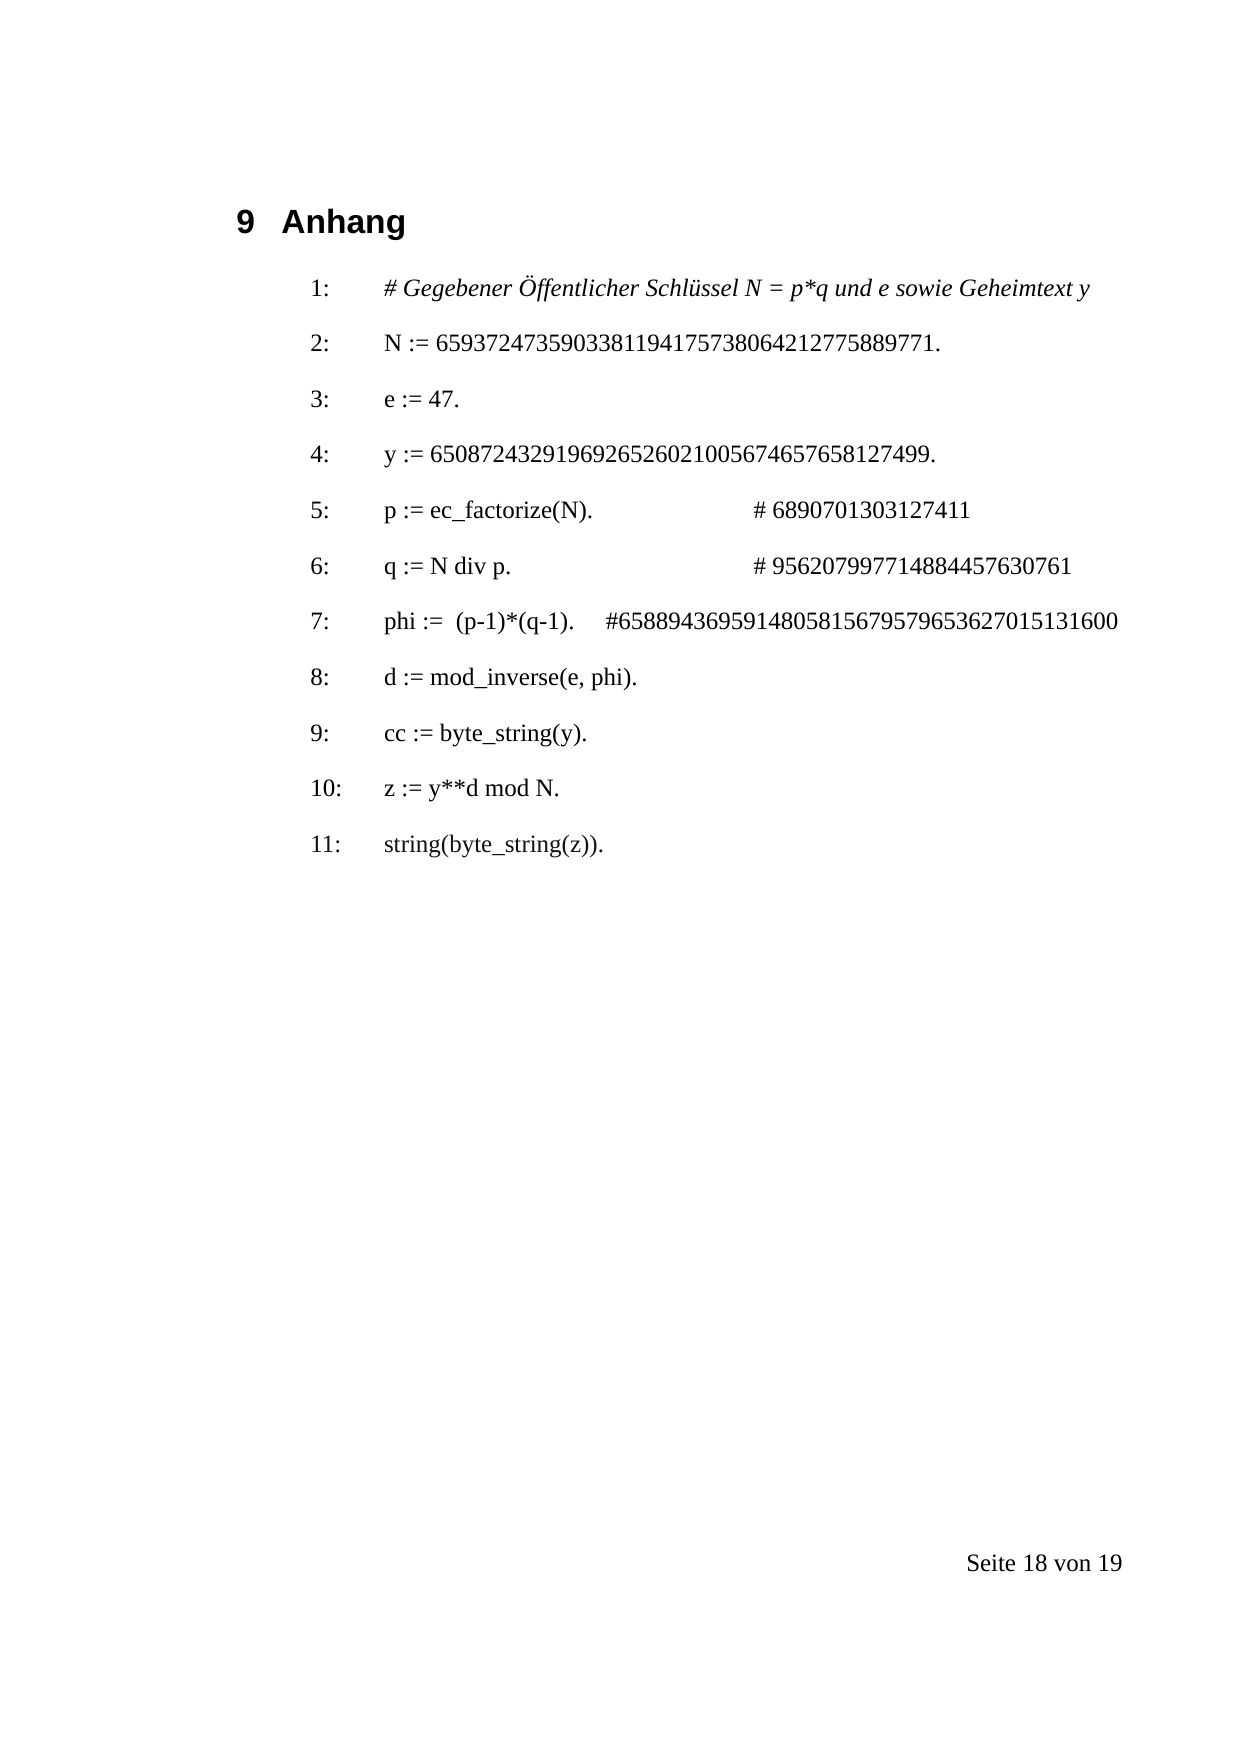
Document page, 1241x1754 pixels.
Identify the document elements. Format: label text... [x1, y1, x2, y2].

text 11: string(byte_string(z)). [236, 829, 1122, 858]
text 1: # Gegebener Öffentlicher Schlüssel N = p*q und e sowie Geheimtext y [236, 273, 1122, 301]
text 6: q := N div p. # 956207997714884457630761 [236, 551, 1122, 579]
text 4: y := 6508724329196926526021005674657658127499. [236, 439, 1122, 468]
subtitle Anhang [236, 202, 1122, 241]
text 9: cc := byte_string(y). [236, 718, 1122, 746]
text 7: phi := (p-1)*(q-1). #6588943695914805815679579653627015131600 [236, 606, 1122, 635]
text 10: z := y**d mod N. [236, 773, 1122, 802]
text 5: p := ec_factorize(N). # 6890701303127411 [236, 495, 1122, 524]
text 2: N := 6593724735903381194175738064212775889771. [236, 328, 1122, 357]
text 3: e := 47. [236, 384, 1122, 413]
text 8: d := mod_inverse(e, phi). [236, 662, 1122, 691]
